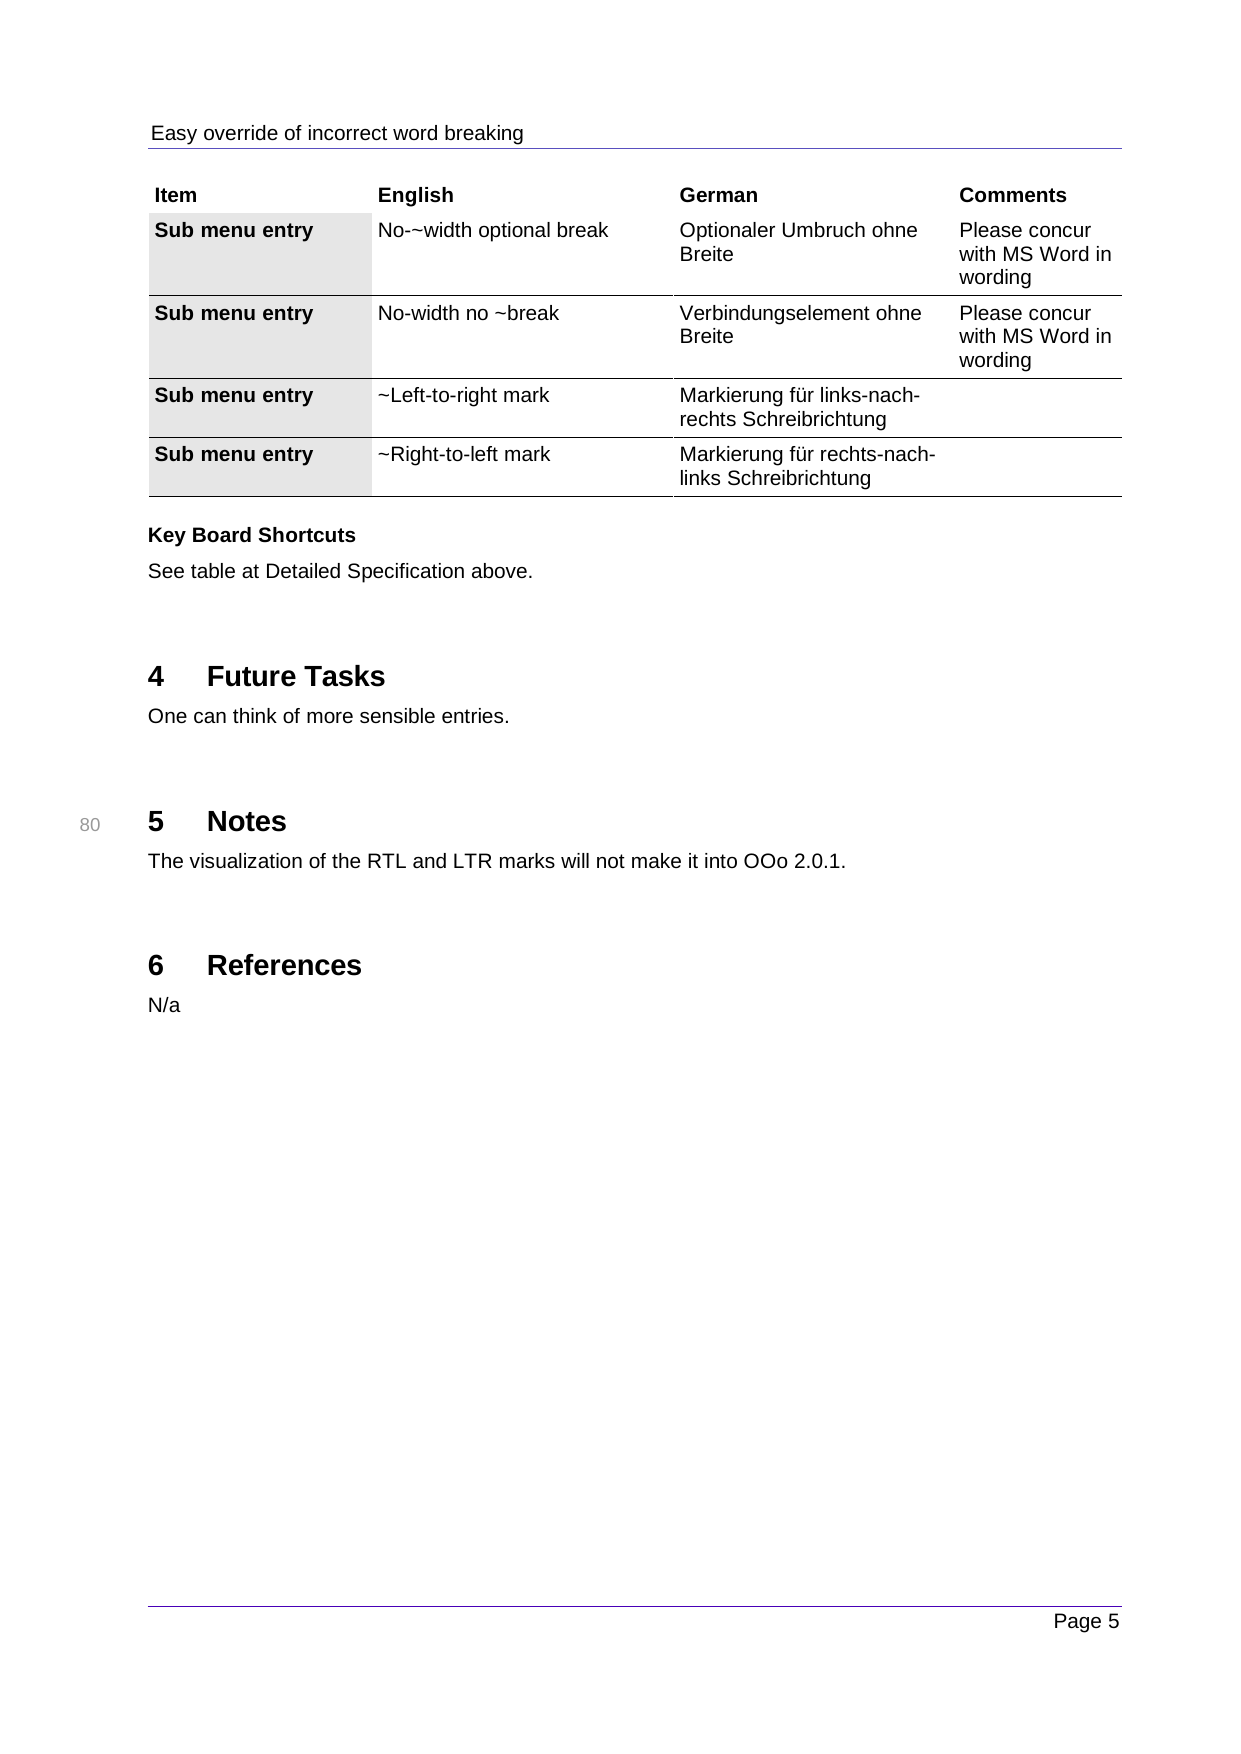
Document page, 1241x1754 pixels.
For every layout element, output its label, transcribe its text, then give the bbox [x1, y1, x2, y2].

text The visualization of the RTL and LTR marks will not make it into OOo 2.0.1. [148, 849, 1122, 873]
subtitle Future Tasks [148, 660, 1122, 693]
text Key Board Shortcuts [148, 524, 1122, 547]
table_cell Sub menu entry [149, 296, 372, 378]
table_header English [372, 177, 673, 212]
table_cell Optionaler Umbruch ohne Breite [674, 213, 953, 295]
table_cell No-~width optional break [372, 213, 673, 295]
table_cell Sub menu entry [149, 213, 372, 295]
table_cell Please concur with MS Word in wording [953, 213, 1122, 295]
table_cell ~Right-to-left mark [372, 438, 673, 496]
subtitle Notes [148, 805, 1122, 837]
table_cell No-width no ~break [372, 296, 673, 378]
table_cell Sub menu entry [149, 438, 372, 496]
table_header Item [149, 177, 372, 212]
text One can think of more sensible entries. [148, 704, 1122, 728]
table_header German [674, 177, 953, 212]
table_cell Markierung für links-nach-rechts Schreibrichtung [674, 379, 953, 437]
table_cell Sub menu entry [149, 379, 372, 437]
table_cell [953, 379, 1122, 437]
table_cell Markierung für rechts-nach-links Schreibrichtung [674, 438, 953, 496]
table_cell Please concur with MS Word in wording [953, 296, 1122, 378]
table_cell [953, 438, 1122, 496]
table_cell ~Left-to-right mark [372, 379, 673, 437]
table_header Comments [953, 177, 1122, 212]
text N/a [148, 994, 1122, 1017]
table_cell Verbindungselement ohne Breite [674, 296, 953, 378]
text See table at Detailed Specification above. [148, 560, 1122, 583]
subtitle References [148, 949, 1122, 982]
